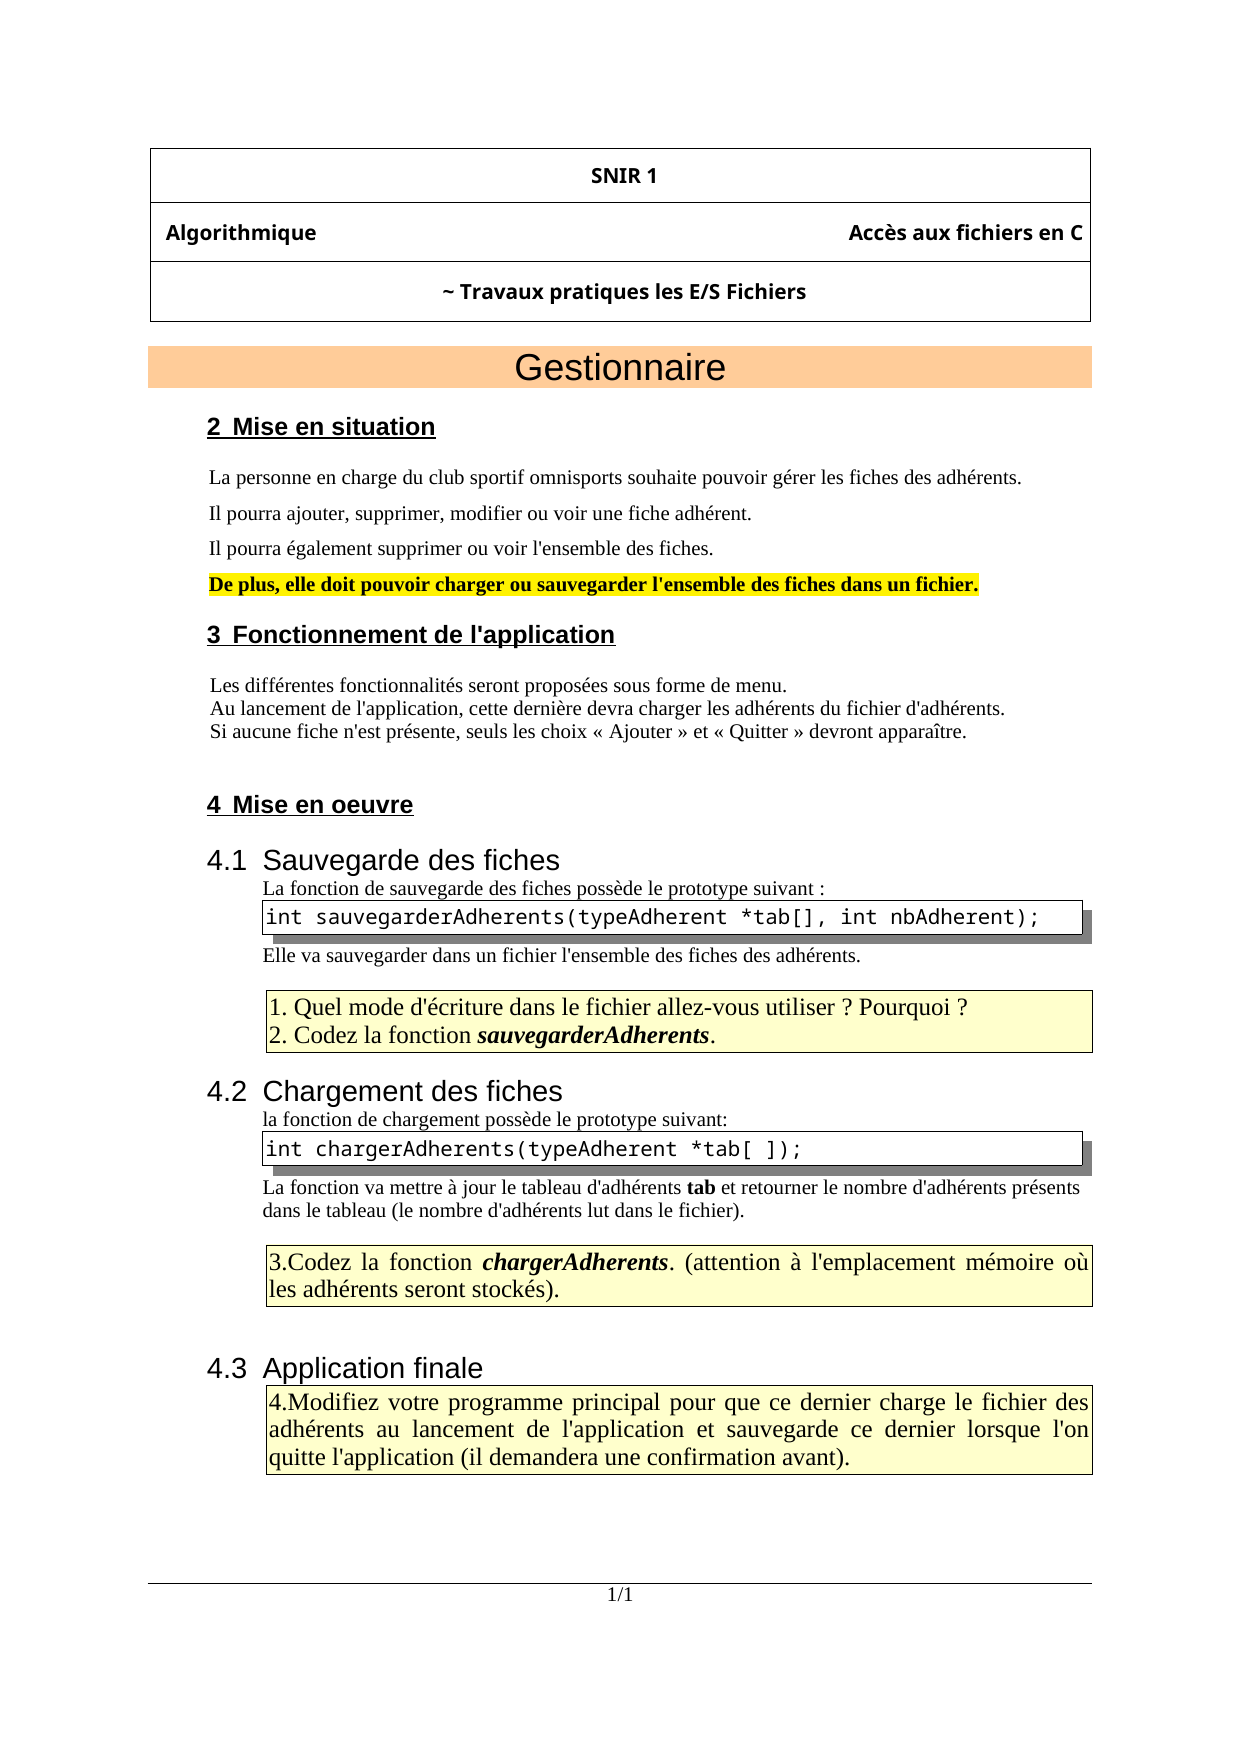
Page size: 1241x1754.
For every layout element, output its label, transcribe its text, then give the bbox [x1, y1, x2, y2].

text Il pourra également supprimer ou voir l'ensemble des fiches. [208, 537, 1092, 560]
subtitle Fonctionnement de l'application [207, 621, 1092, 649]
text int chargerAdherents(typeAdherent *tab[ ]); [263, 1132, 1082, 1165]
text la fonction de chargement possède le prototype suivant: [262, 1108, 1092, 1131]
text La fonction va mettre à jour le tableau d'adhérents tab et retourner le nombre d'adhérents présents dans le tableau (le nombre d'adhérents lut dans le fichier). [262, 1176, 1092, 1222]
text Il pourra ajouter, supprimer, modifier ou voir une fiche adhérent. [208, 502, 1092, 524]
text Les différentes fonctionnalités seront proposées sous forme de menu. [209, 674, 1092, 697]
table_cell ~ Travaux pratiques les E/S Fichiers [151, 262, 1090, 321]
list Codez la fonction chargerAdherents. (attention à l'emplacement mémoire où les adhérents seront stockés). [267, 1246, 1092, 1306]
subtitle Chargement des fiches [207, 1075, 1033, 1108]
subtitle Sauvegarde des fiches [207, 844, 1033, 876]
subtitle Mise en oeuvre [207, 791, 1092, 819]
subtitle Gestionnaire [148, 346, 1092, 388]
text Elle va sauvegarder dans un fichier l'ensemble des fiches des adhérents. [262, 944, 1092, 967]
subtitle Mise en situation [207, 413, 1092, 441]
table_header SNIR 1 [151, 149, 1090, 202]
subtitle Application finale [207, 1352, 1033, 1385]
text int sauvegarderAdherents(typeAdherent *tab[], int nbAdherent); [263, 901, 1082, 934]
text Au lancement de l'application, cette dernière devra charger les adhérents du fichier d'adhérents. [209, 697, 1092, 720]
list Codez la fonction sauvegarderAdherents. [267, 1018, 1092, 1052]
table_cell Algorithmique Accès aux fichiers en C [151, 203, 1090, 261]
list Modifiez votre programme principal pour que ce dernier charge le fichier des adhérents au lancement de l'application et sauvegarde ce dernier lorsque l'on quitte l'application (il demandera une confirmation avant). [267, 1386, 1092, 1474]
text Si aucune fiche n'est présente, seuls les choix « Ajouter » et « Quitter » devront apparaître. [209, 720, 1092, 743]
text De plus, elle doit pouvoir charger ou sauvegarder l'ensemble des fiches dans un fichier. [208, 573, 1092, 596]
list Quel mode d'écriture dans le fichier allez-vous utiliser ? Pourquoi ? [267, 991, 1092, 1018]
text La personne en charge du club sportif omnisports souhaite pouvoir gérer les fiches des adhérents. [208, 466, 1092, 489]
text La fonction de sauvegarde des fiches possède le prototype suivant : [262, 876, 1092, 899]
